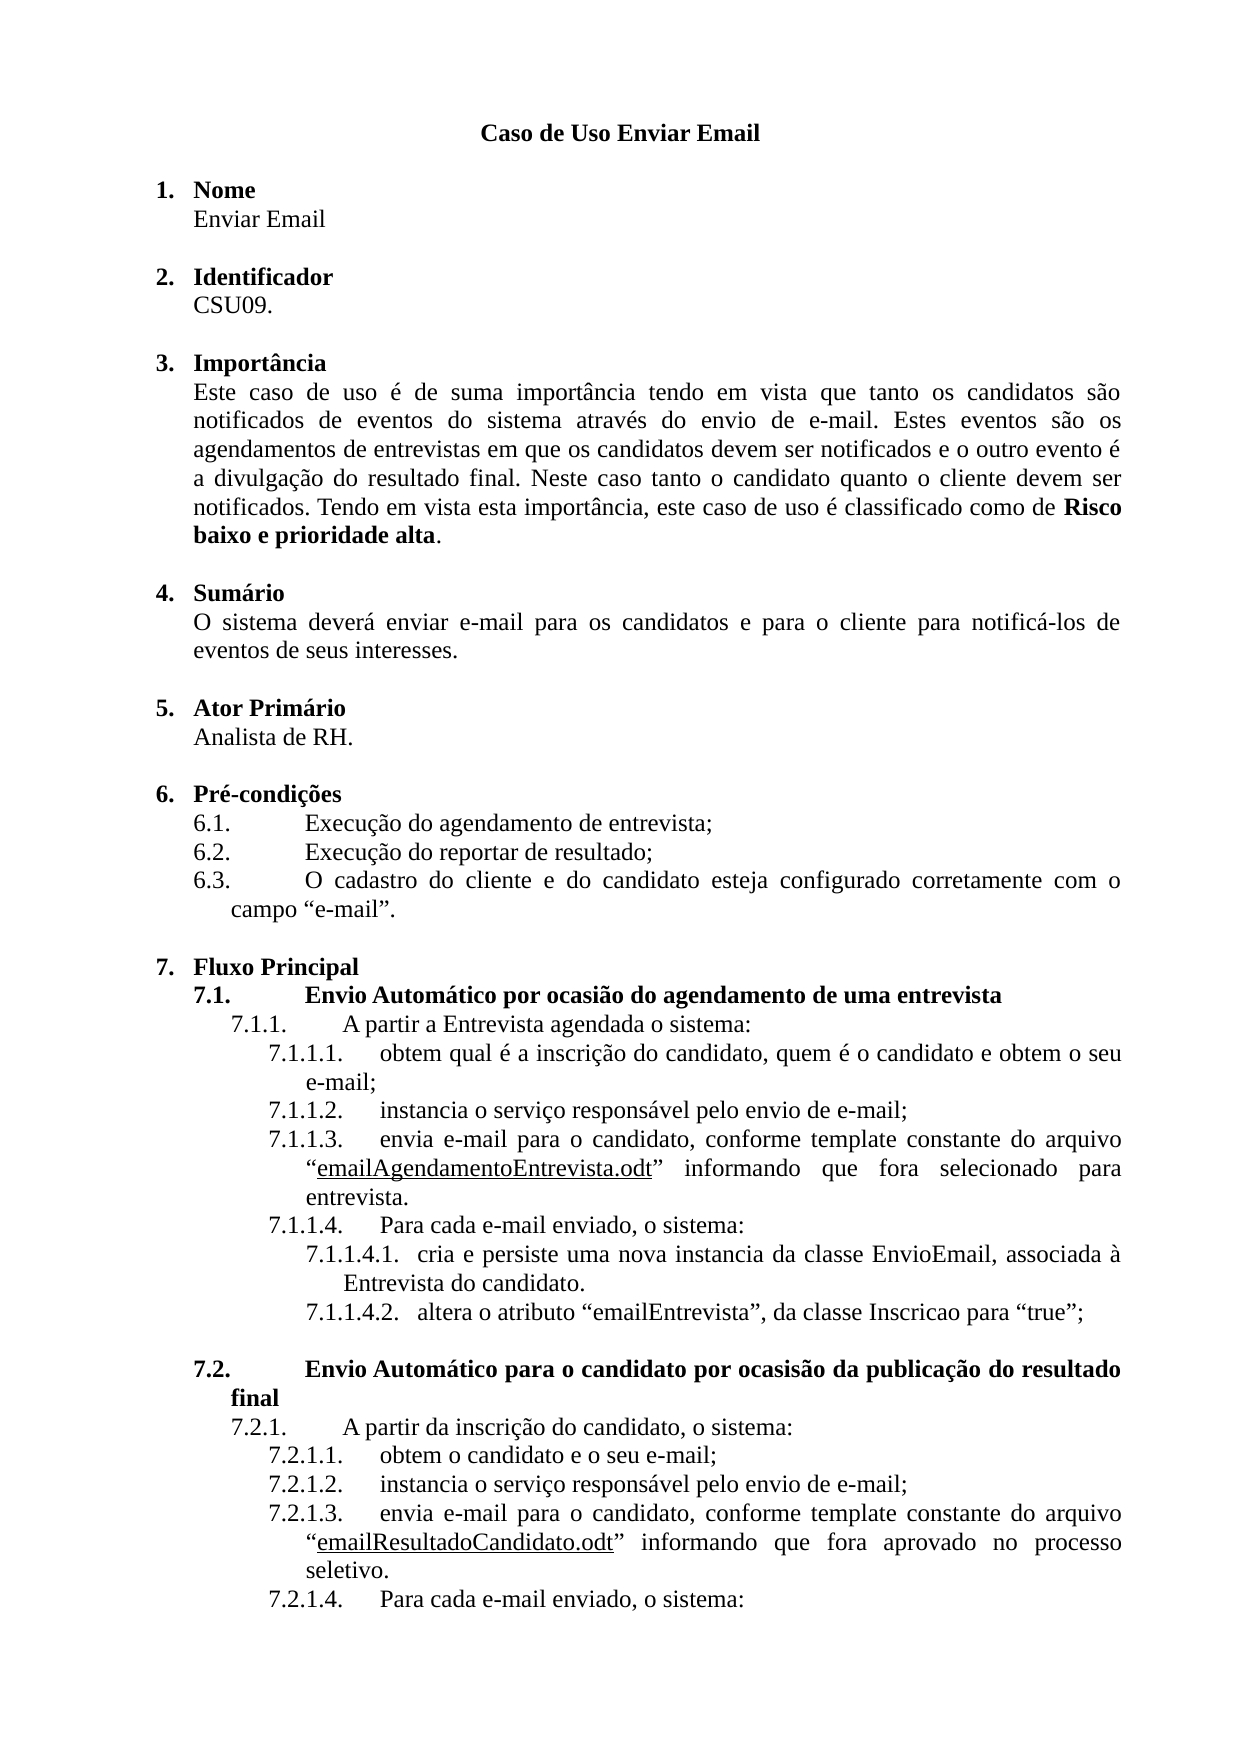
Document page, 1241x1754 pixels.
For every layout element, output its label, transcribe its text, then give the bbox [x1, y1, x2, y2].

list envia e-mail para o candidato, conforme template constante do arquivo “emailResultadoCandidato.odt” informando que fora aprovado no processo seletivo. [268, 1498, 1122, 1584]
list A partir a Entrevista agendada o sistema: [231, 1009, 1122, 1038]
list altera o atributo “emailEntrevista”, da classe Inscricao para “true”; [306, 1297, 1122, 1326]
list cria e persiste uma nova instancia da classe EnvioEmail, associada à Entrevista do candidato. [306, 1239, 1122, 1297]
text Caso de Uso Enviar Email [118, 118, 1122, 147]
list Identificador [156, 262, 1122, 291]
list Pré-condições [156, 779, 1122, 808]
list Este caso de uso é de suma importância tendo em vista que tanto os candidatos são notificados de eventos do sistema através do envio de e-mail. Estes eventos são os agendamentos de entrevistas em que os candidatos devem ser notificados e o outro evento é a divulgação do resultado final. Neste caso tanto o candidato quanto o cliente devem ser notificados. Tendo em vista esta importância, este caso de uso é classificado como de Risco baixo e prioridade alta. [156, 377, 1122, 549]
list obtem qual é a inscrição do candidato, quem é o candidato e obtem o seu e-mail; [268, 1038, 1122, 1096]
list Envio Automático por ocasião do agendamento de uma entrevista [193, 981, 1122, 1009]
list CSU09. [156, 291, 1122, 319]
list Ator Primário [156, 693, 1122, 722]
list O cadastro do cliente e do candidato esteja configurado corretamente com o campo “e-mail”. [193, 866, 1122, 923]
list O sistema deverá enviar e-mail para os candidatos e para o cliente para notificá-los de eventos de seus interesses. [156, 607, 1122, 664]
list Analista de RH. [156, 722, 1122, 751]
list Execução do agendamento de entrevista; [193, 808, 1122, 837]
list instancia o serviço responsável pelo envio de e-mail; [268, 1096, 1122, 1124]
list instancia o serviço responsável pelo envio de e-mail; [268, 1469, 1122, 1498]
list envia e-mail para o candidato, conforme template constante do arquivo “emailAgendamentoEntrevista.odt” informando que fora selecionado para entrevista. [268, 1124, 1122, 1211]
list Importância [156, 348, 1122, 377]
list A partir da inscrição do candidato, o sistema: [231, 1412, 1122, 1441]
list Para cada e-mail enviado, o sistema: [268, 1211, 1122, 1239]
list Enviar Email [156, 204, 1122, 233]
list Fluxo Principal [156, 952, 1122, 981]
list Envio Automático para o candidato por ocasisão da publicação do resultado final [193, 1354, 1122, 1412]
list Execução do reportar de resultado; [193, 837, 1122, 866]
list obtem o candidato e o seu e-mail; [268, 1441, 1122, 1469]
list Para cada e-mail enviado, o sistema: [268, 1584, 1122, 1613]
list Nome [156, 176, 1122, 204]
list Sumário [156, 578, 1122, 607]
